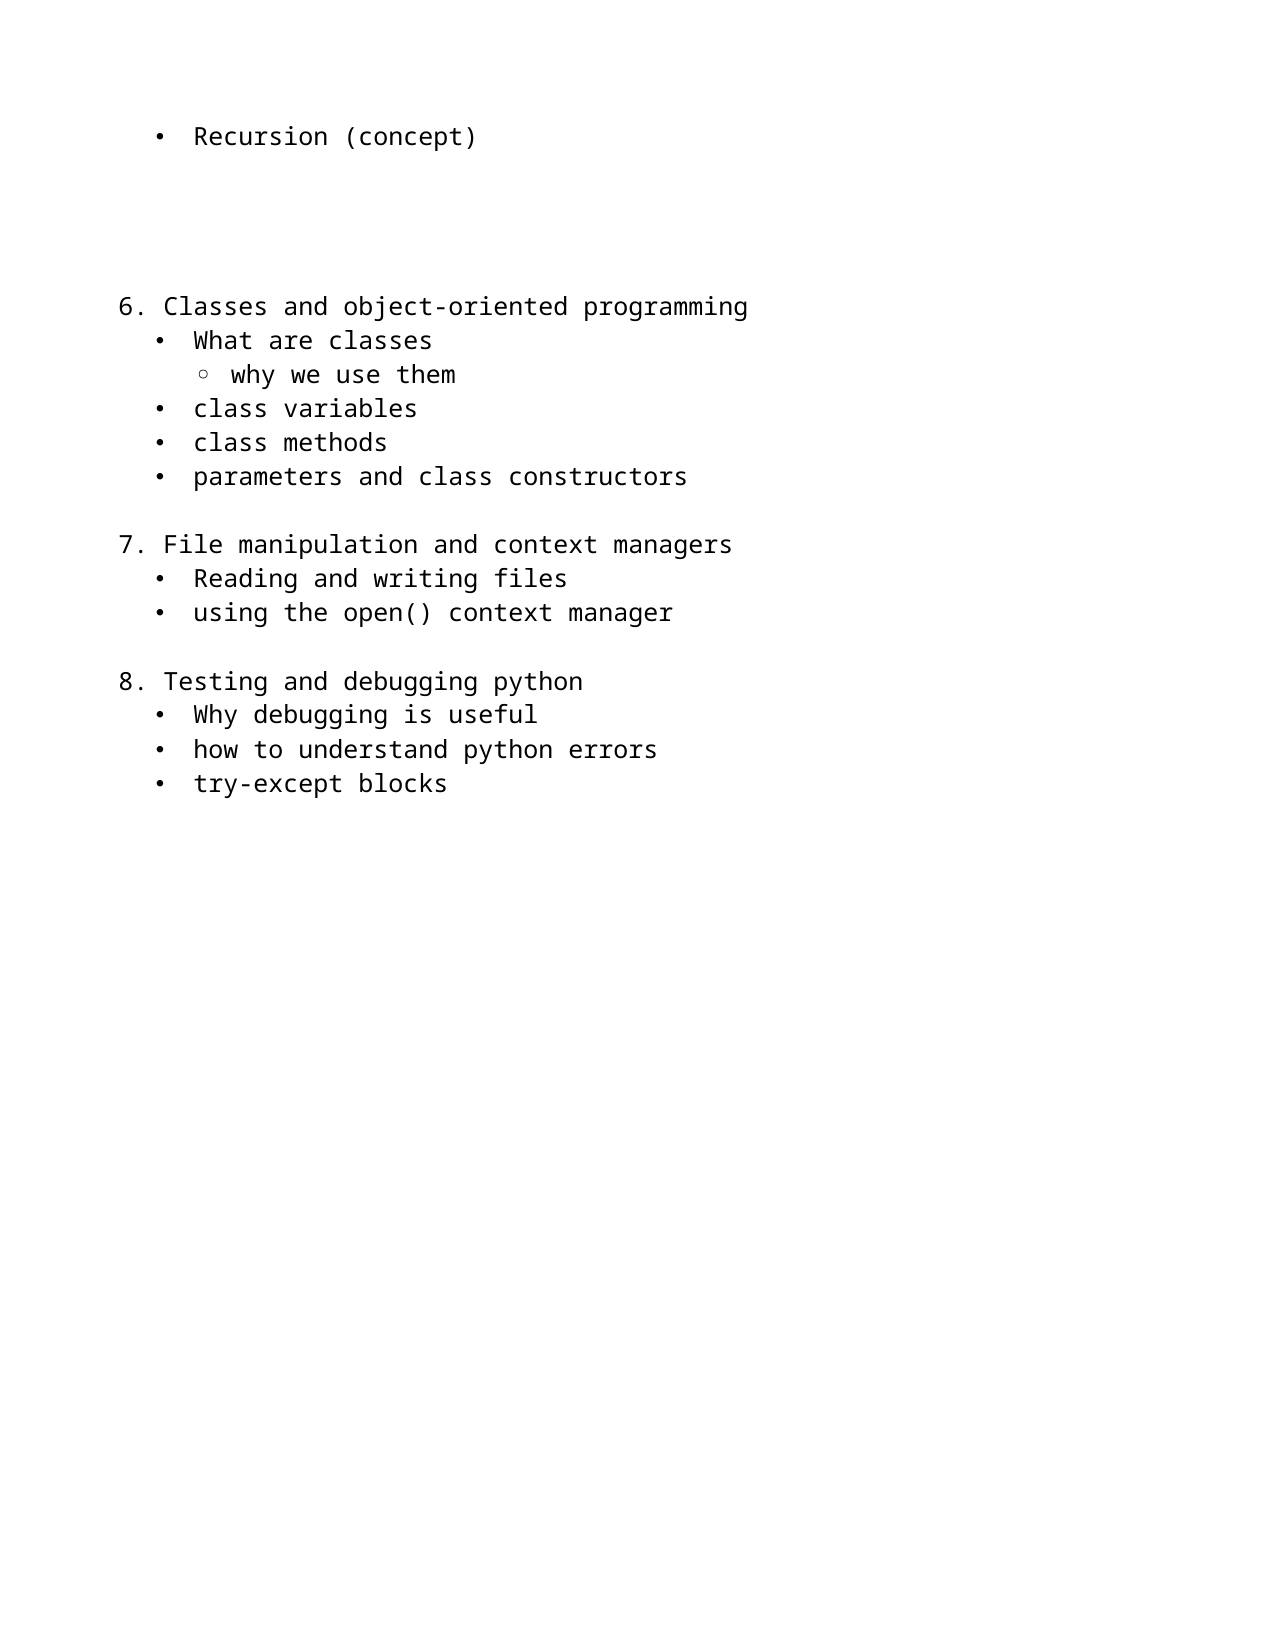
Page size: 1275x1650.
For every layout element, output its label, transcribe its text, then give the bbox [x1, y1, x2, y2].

text 8. Testing and debugging python [118, 663, 1157, 697]
list Recursion (concept) [156, 118, 1157, 152]
list using the open() context manager [156, 595, 1157, 629]
text 6. Classes and object-oriented programming [118, 288, 1157, 322]
list Reading and writing files [156, 561, 1157, 595]
list class variables [156, 391, 1157, 425]
list parameters and class constructors [156, 459, 1157, 493]
list What are classes [156, 322, 1157, 357]
list how to understand python errors [156, 731, 1157, 765]
list class methods [156, 425, 1157, 459]
list Why debugging is useful [156, 697, 1157, 731]
list try-except blocks [156, 765, 1157, 799]
text 7. File manipulation and context managers [118, 527, 1157, 561]
list why we use them [193, 357, 1157, 391]
